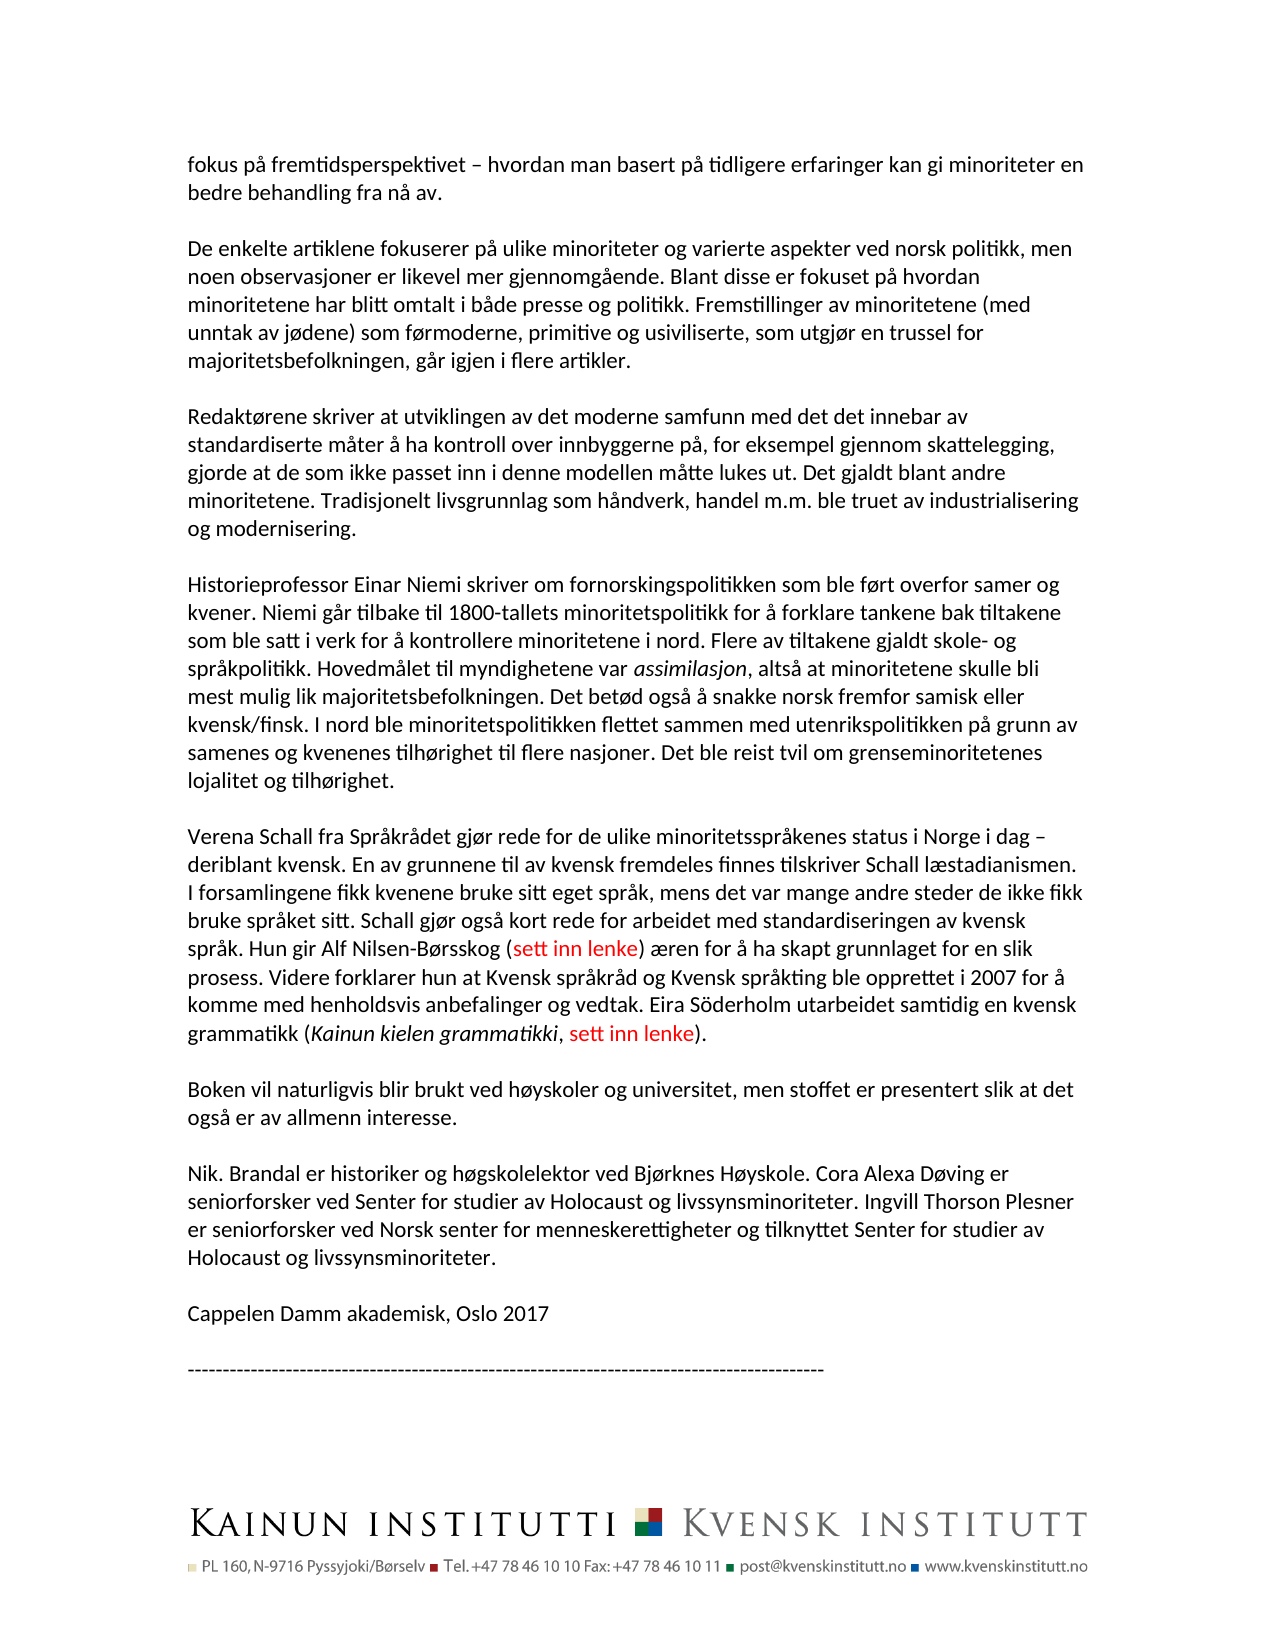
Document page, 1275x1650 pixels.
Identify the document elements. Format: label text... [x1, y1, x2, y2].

text Nik. Brandal er historiker og høgskolelektor ved Bjørknes Høyskole. Cora Alexa Døving er seniorforsker ved Senter for studier av Holocaust og livssynsminoriteter. Ingvill Thorson Plesner er seniorforsker ved Norsk senter for menneskerettigheter og tilknyttet Senter for studier av Holocaust og livssynsminoriteter. [187, 1159, 1087, 1271]
text fokus på fremtidsperspektivet – hvordan man basert på tidligere erfaringer kan gi minoriteter en bedre behandling fra nå av. [187, 150, 1087, 206]
text Redaktørene skriver at utviklingen av det moderne samfunn med det det innebar av standardiserte måter å ha kontroll over innbyggerne på, for eksempel gjennom skattelegging, gjorde at de som ikke passet inn i denne modellen måtte lukes ut. Det gjaldt blant andre minoritetene. Tradisjonelt livsgrunnlag som håndverk, handel m.m. ble truet av industrialisering og modernisering. [187, 402, 1087, 542]
text Historieprofessor Einar Niemi skriver om fornorskingspolitikken som ble ført overfor samer og kvener. Niemi går tilbake til 1800-tallets minoritetspolitikk for å forklare tankene bak tiltakene som ble satt i verk for å kontrollere minoritetene i nord. Flere av tiltakene gjaldt skole- og språkpolitikk. Hovedmålet til myndighetene var assimilasjon, altså at minoritetene skulle bli mest mulig lik majoritetsbefolkningen. Det betød også å snakke norsk fremfor samisk eller kvensk/finsk. I nord ble minoritetspolitikken flettet sammen med utenrikspolitikken på grunn av samenes og kvenenes tilhørighet til flere nasjoner. Det ble reist tvil om grenseminoritetenes lojalitet og tilhørighet. [187, 570, 1087, 794]
picture [187, 1508, 1088, 1577]
text Boken vil naturligvis blir brukt ved høyskoler og universitet, men stoffet er presentert slik at det også er av allmenn interesse. [187, 1075, 1087, 1131]
text Verena Schall fra Språkrådet gjør rede for de ulike minoritetsspråkenes status i Norge i dag – deriblant kvensk. En av grunnene til av kvensk fremdeles finnes tilskriver Schall læstadianismen. I forsamlingene fikk kvenene bruke sitt eget språk, mens det var mange andre steder de ikke fikk bruke språket sitt. Schall gjør også kort rede for arbeidet med standardiseringen av kvensk språk. Hun gir Alf Nilsen-Børsskog (sett inn lenke) æren for å ha skapt grunnlaget for en slik prosess. Videre forklarer hun at Kvensk språkråd og Kvensk språkting ble opprettet i 2007 for å komme med henholdsvis anbefalinger og vedtak. Eira Söderholm utarbeidet samtidig en kvensk grammatikk (Kainun kielen grammatikki, sett inn lenke). [187, 822, 1087, 1047]
text Cappelen Damm akademisk, Oslo 2017 [187, 1299, 1087, 1327]
text ------------------------------------------------------------------------------------------- [187, 1355, 1087, 1383]
text De enkelte artiklene fokuserer på ulike minoriteter og varierte aspekter ved norsk politikk, men noen observasjoner er likevel mer gjennomgående. Blant disse er fokuset på hvordan minoritetene har blitt omtalt i både presse og politikk. Fremstillinger av minoritetene (med unntak av jødene) som førmoderne, primitive og usiviliserte, som utgjør en trussel for majoritetsbefolkningen, går igjen i flere artikler. [187, 234, 1087, 374]
